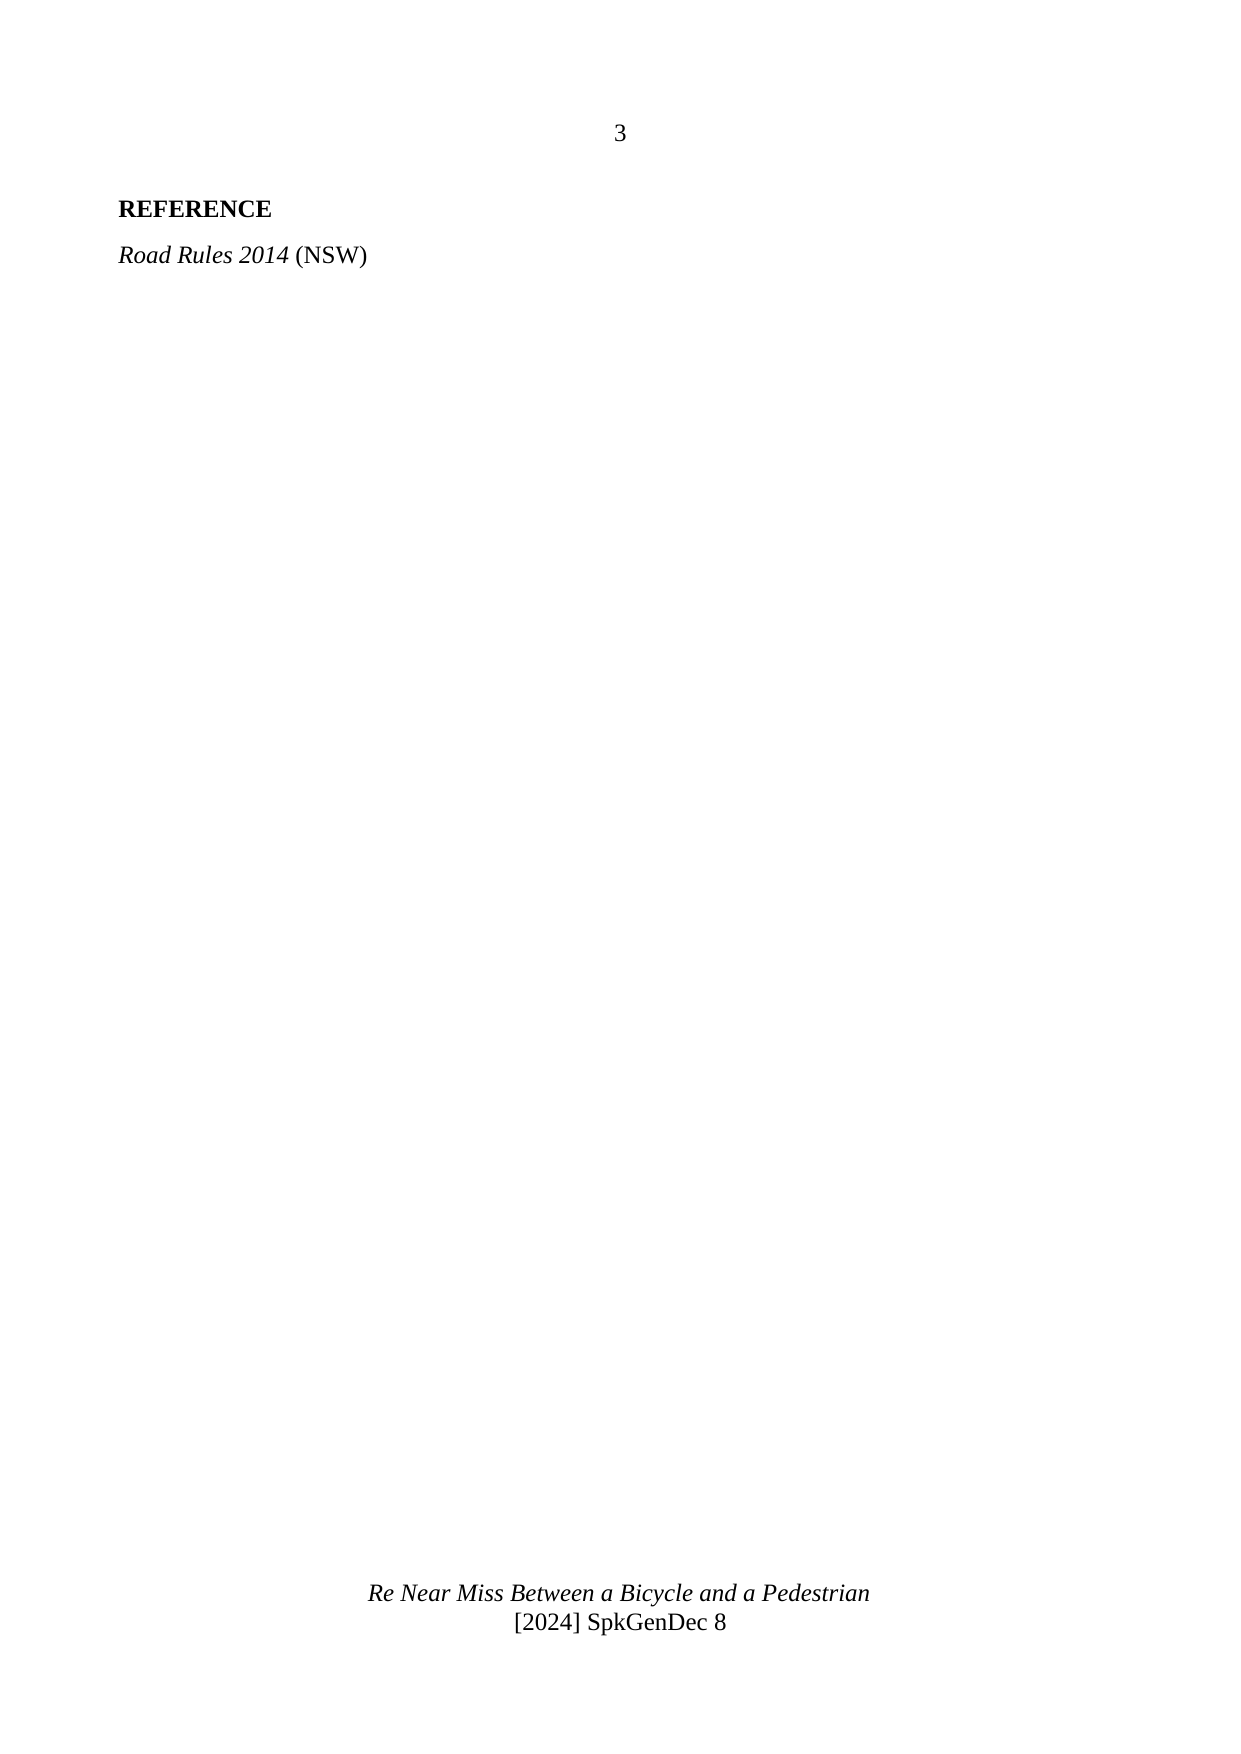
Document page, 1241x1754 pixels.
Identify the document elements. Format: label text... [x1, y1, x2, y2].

text Road Rules 2014 (NSW) [118, 241, 1122, 269]
subtitle Reference [118, 194, 1122, 223]
